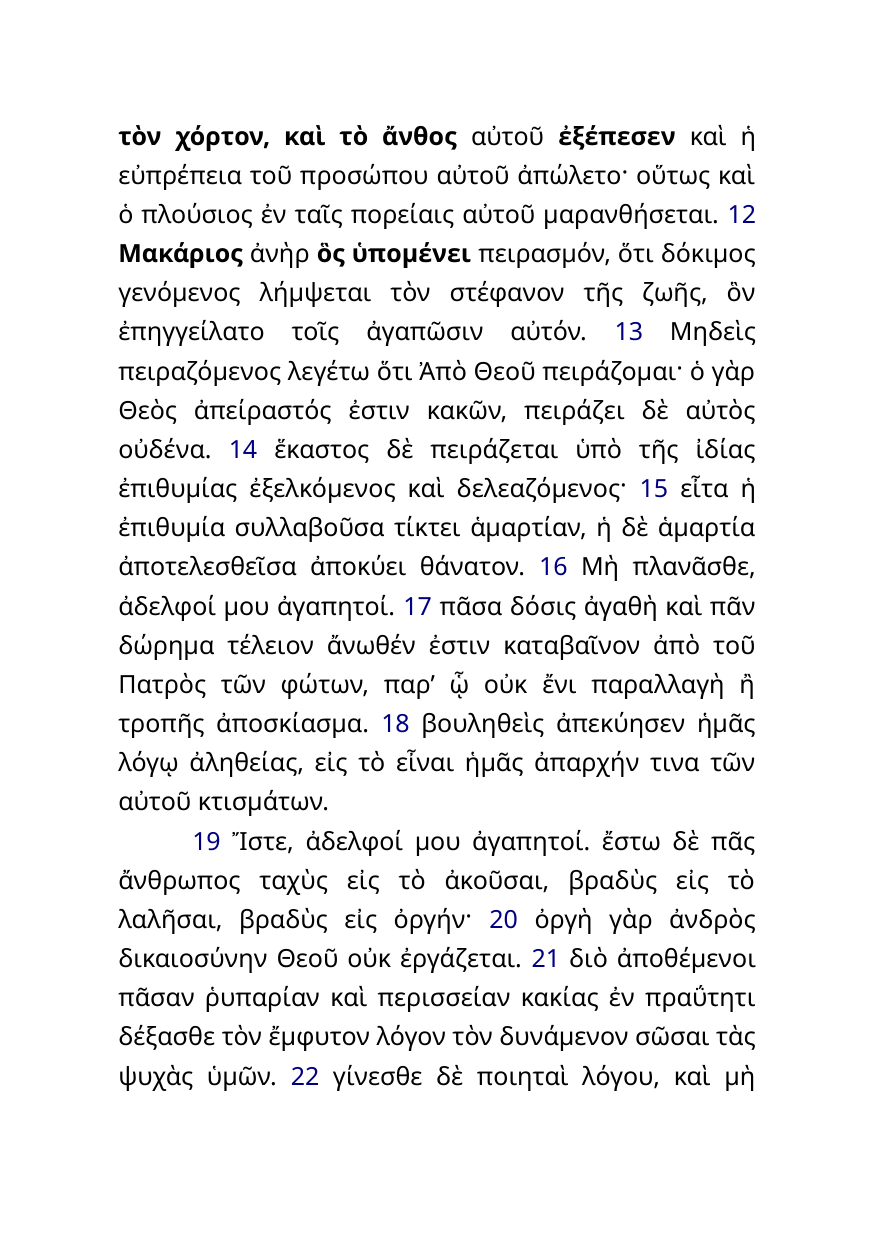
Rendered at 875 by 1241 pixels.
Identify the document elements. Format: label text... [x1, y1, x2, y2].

text τὸν χόρτον, καὶ τὸ ἄνθος αὐτοῦ ἐξέπεσεν καὶ ἡ εὐπρέπεια τοῦ προσώπου αὐτοῦ ἀπώλετο· οὕτως καὶ ὁ πλούσιος ἐν ταῖς πορείαις αὐτοῦ μαρανθήσεται. 12 Μακάριος ἀνὴρ ὃς ὑπομένει πειρασμόν, ὅτι δόκιμος γενόμενος λήμψεται τὸν στέφανον τῆς ζωῆς, ὃν ἐπηγγείλατο τοῖς ἀγαπῶσιν αὐτόν. 13 Μηδεὶς πειραζόμενος λεγέτω ὅτι Ἀπὸ Θεοῦ πειράζομαι· ὁ γὰρ Θεὸς ἀπείραστός ἐστιν κακῶν, πειράζει δὲ αὐτὸς οὐδένα. 14 ἕκαστος δὲ πειράζεται ὑπὸ τῆς ἰδίας ἐπιθυμίας ἐξελκόμενος καὶ δελεαζόμενος· 15 εἶτα ἡ ἐπιθυμία συλλαβοῦσα τίκτει ἁμαρτίαν, ἡ δὲ ἁμαρτία ἀποτελεσθεῖσα ἀποκύει θάνατον. 16 Μὴ πλανᾶσθε, ἀδελφοί μου ἀγαπητοί. 17 πᾶσα δόσις ἀγαθὴ καὶ πᾶν δώρημα τέλειον ἄνωθέν ἐστιν καταβαῖνον ἀπὸ τοῦ Πατρὸς τῶν φώτων, παρ’ ᾧ οὐκ ἔνι παραλλαγὴ ἢ τροπῆς ἀποσκίασμα. 18 βουληθεὶς ἀπεκύησεν ἡμᾶς λόγῳ ἀληθείας, εἰς τὸ εἶναι ἡμᾶς ἀπαρχήν τινα τῶν αὐτοῦ κτισμάτων. [118, 118, 756, 818]
text 19 Ἴστε, ἀδελφοί μου ἀγαπητοί. ἔστω δὲ πᾶς ἄνθρωπος ταχὺς εἰς τὸ ἀκοῦσαι, βραδὺς εἰς τὸ λαλῆσαι, βραδὺς εἰς ὀργήν· 20 ὀργὴ γὰρ ἀνδρὸς δικαιοσύνην Θεοῦ οὐκ ἐργάζεται. 21 διὸ ἀποθέμενοι πᾶσαν ῥυπαρίαν καὶ περισσείαν κακίας ἐν πραΰτητι δέξασθε τὸν ἔμφυτον λόγον τὸν δυνάμενον σῶσαι τὰς ψυχὰς ὑμῶν. 22 γίνεσθε δὲ ποιηταὶ λόγου, καὶ μὴ [118, 823, 756, 1092]
